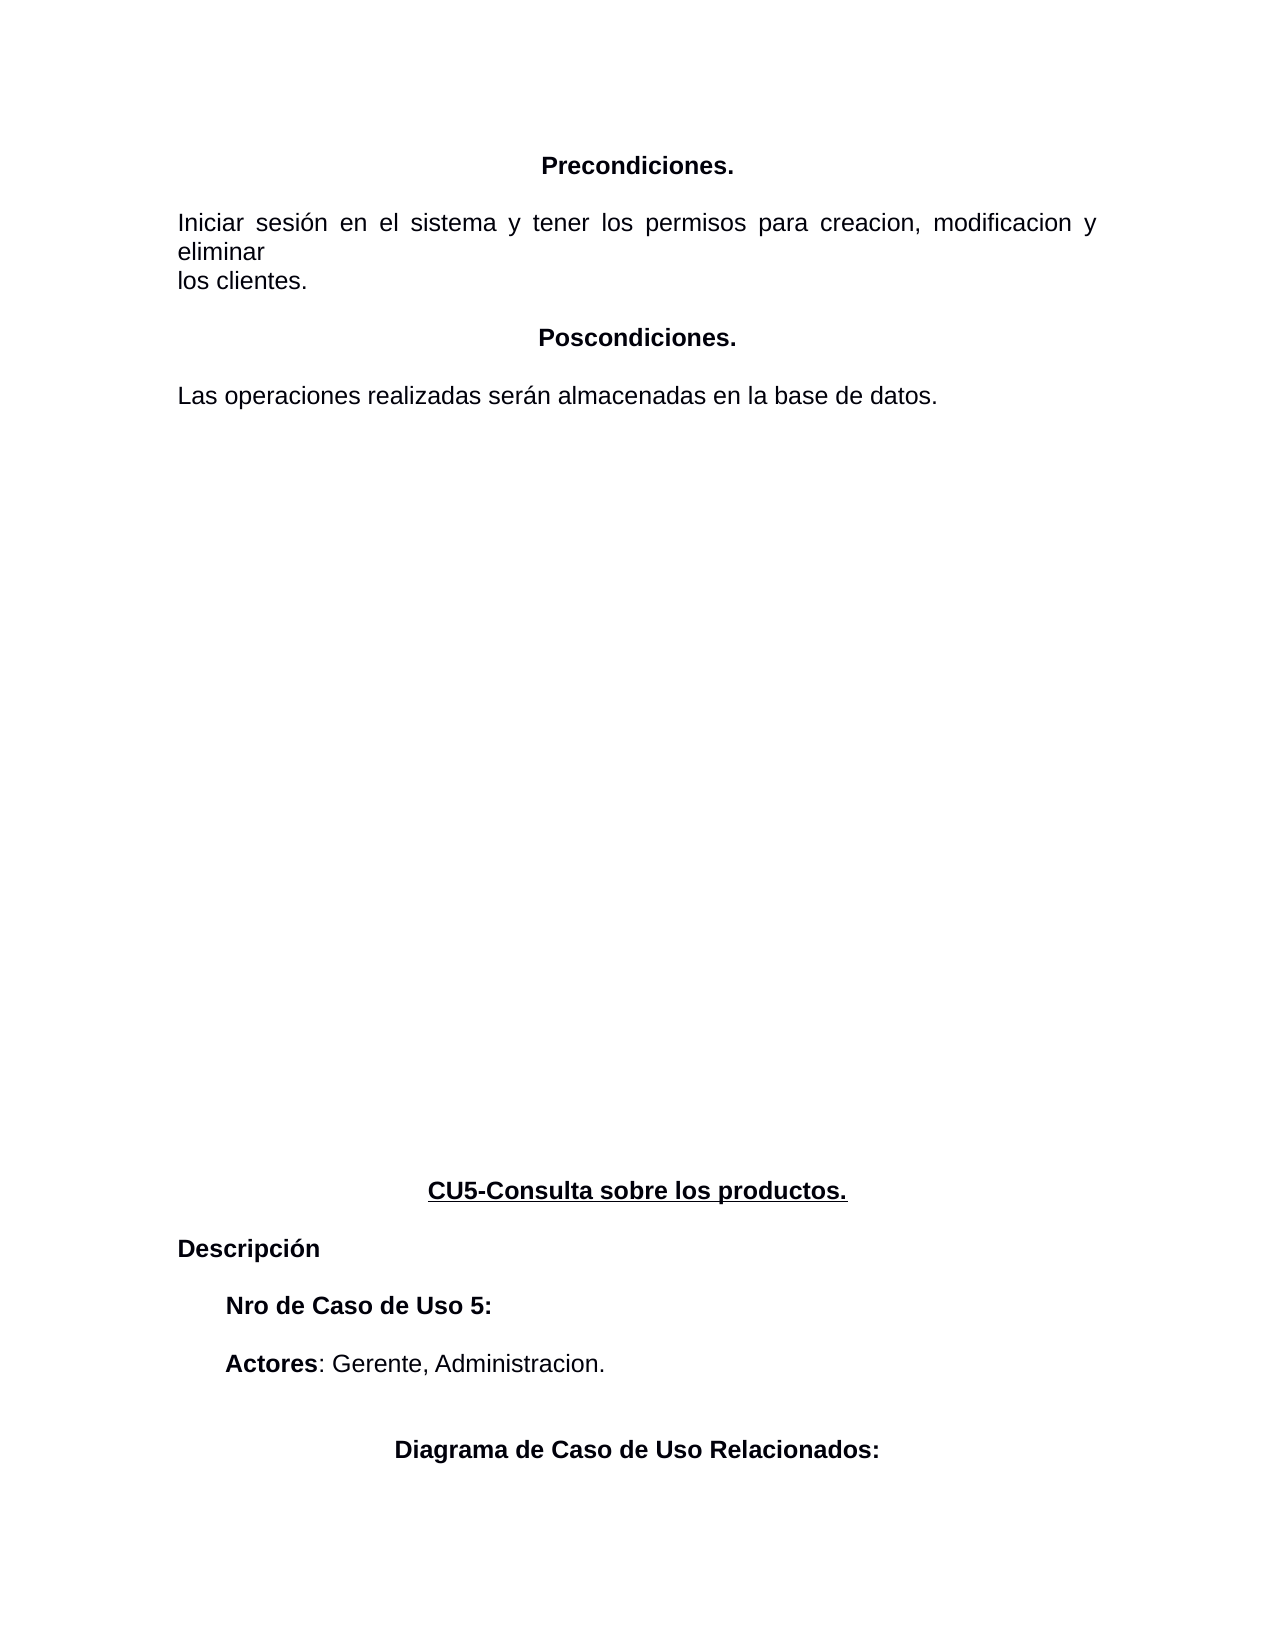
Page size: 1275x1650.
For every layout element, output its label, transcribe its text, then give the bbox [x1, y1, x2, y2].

text Descripción [177, 1234, 1098, 1262]
text Actores: Gerente, Administracion. [177, 1349, 1098, 1377]
text Nro de Caso de Uso 5: [177, 1291, 1098, 1320]
text Poscondiciones. [177, 323, 1098, 352]
text Las operaciones realizadas serán almacenadas en la base de datos. [177, 381, 1098, 409]
text CU5-Consulta sobre los productos. [177, 1176, 1098, 1205]
text Precondiciones. [177, 151, 1098, 179]
text los clientes. [177, 266, 1098, 294]
text Diagrama de Caso de Uso Relacionados: [177, 1435, 1098, 1464]
text Iniciar sesión en el sistema y tener los permisos para creacion, modificacion y eliminar [177, 208, 1098, 266]
